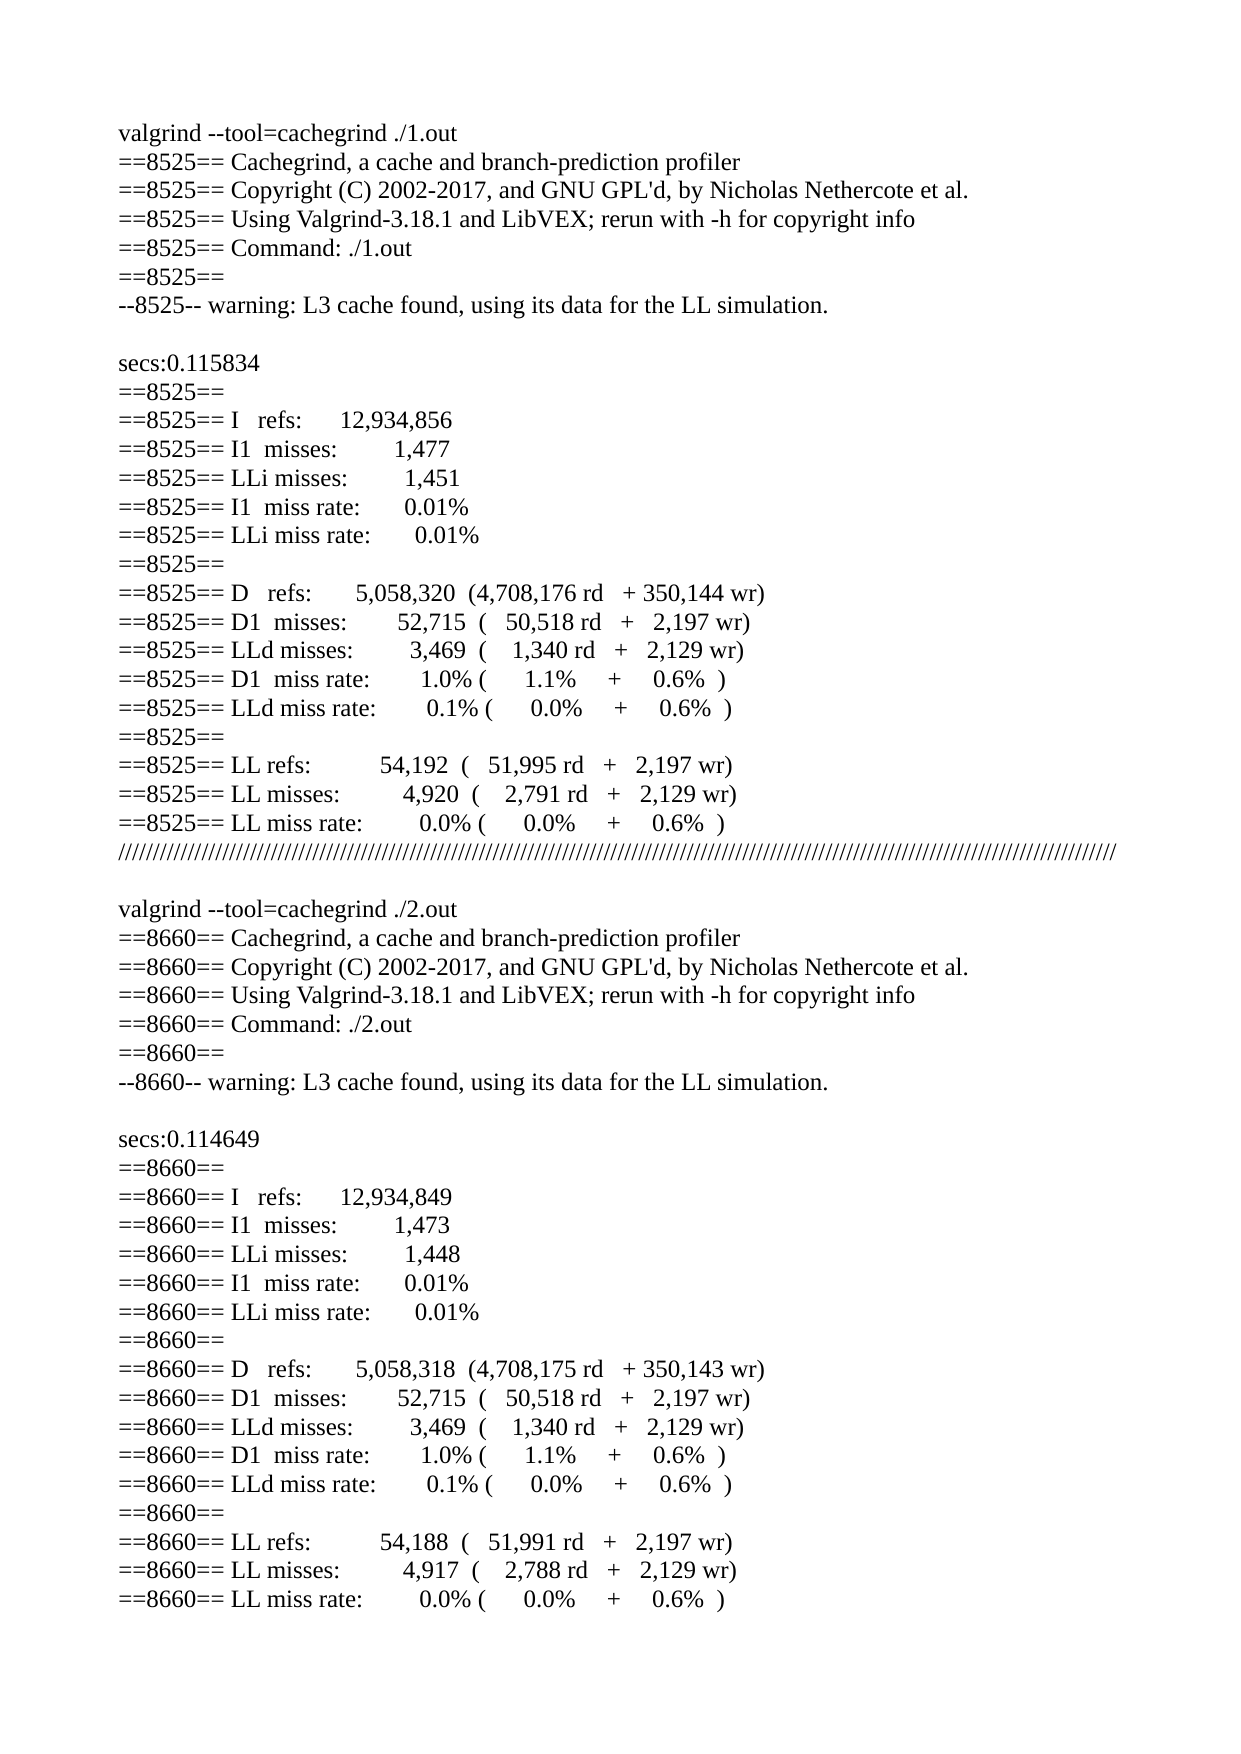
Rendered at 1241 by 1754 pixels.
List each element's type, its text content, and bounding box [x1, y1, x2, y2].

text ==8660== [118, 1153, 1122, 1182]
text ==8660== [118, 1326, 1122, 1354]
text ==8660== LLd misses: 3,469 ( 1,340 rd + 2,129 wr) [118, 1412, 1122, 1441]
text ==8660== LL misses: 4,917 ( 2,788 rd + 2,129 wr) [118, 1556, 1122, 1584]
text ==8660== LLi misses: 1,448 [118, 1239, 1122, 1268]
text ==8660== D refs: 5,058,318 (4,708,175 rd + 350,143 wr) [118, 1354, 1122, 1383]
text ==8660== LL refs: 54,188 ( 51,991 rd + 2,197 wr) [118, 1527, 1122, 1556]
text ==8525== Cachegrind, a cache and branch-prediction profiler [118, 147, 1122, 176]
text ==8660== D1 misses: 52,715 ( 50,518 rd + 2,197 wr) [118, 1383, 1122, 1412]
text ==8660== Cachegrind, a cache and branch-prediction profiler [118, 923, 1122, 952]
text valgrind --tool=cachegrind ./1.out [118, 118, 1122, 147]
text ==8525== LLd misses: 3,469 ( 1,340 rd + 2,129 wr) [118, 636, 1122, 664]
text ==8525== LL miss rate: 0.0% ( 0.0% + 0.6% ) [118, 808, 1122, 837]
text ==8525== LL misses: 4,920 ( 2,791 rd + 2,129 wr) [118, 779, 1122, 808]
text ==8660== D1 miss rate: 1.0% ( 1.1% + 0.6% ) [118, 1441, 1122, 1469]
text ==8525== D refs: 5,058,320 (4,708,176 rd + 350,144 wr) [118, 578, 1122, 607]
text ==8660== LL miss rate: 0.0% ( 0.0% + 0.6% ) [118, 1584, 1122, 1613]
text ==8525== Copyright (C) 2002-2017, and GNU GPL'd, by Nicholas Nethercote et al. [118, 176, 1122, 204]
text secs:0.114649 [118, 1124, 1122, 1153]
text ==8525== LL refs: 54,192 ( 51,995 rd + 2,197 wr) [118, 751, 1122, 779]
text ==8525== Command: ./1.out [118, 233, 1122, 262]
text ==8660== I refs: 12,934,849 [118, 1182, 1122, 1211]
text ==8525== LLi misses: 1,451 [118, 463, 1122, 492]
text ==8660== Using Valgrind-3.18.1 and LibVEX; rerun with -h for copyright info [118, 981, 1122, 1009]
text ==8525== LLi miss rate: 0.01% [118, 521, 1122, 549]
text ==8660== Command: ./2.out [118, 1009, 1122, 1038]
text ==8660== [118, 1038, 1122, 1067]
text ==8525== D1 miss rate: 1.0% ( 1.1% + 0.6% ) [118, 664, 1122, 693]
text ==8660== I1 misses: 1,473 [118, 1211, 1122, 1239]
text ==8525== [118, 262, 1122, 291]
text ==8525== [118, 722, 1122, 751]
text --8660-- warning: L3 cache found, using its data for the LL simulation. [118, 1067, 1122, 1096]
text secs:0.115834 [118, 348, 1122, 377]
text ==8525== LLd miss rate: 0.1% ( 0.0% + 0.6% ) [118, 693, 1122, 722]
text //////////////////////////////////////////////////////////////////////////////////////////////////////////////////////////////////////////////// [118, 837, 1122, 866]
text ==8660== Copyright (C) 2002-2017, and GNU GPL'd, by Nicholas Nethercote et al. [118, 952, 1122, 981]
text ==8525== I1 miss rate: 0.01% [118, 492, 1122, 521]
text ==8525== [118, 549, 1122, 578]
text ==8525== I1 misses: 1,477 [118, 434, 1122, 463]
text ==8660== LLd miss rate: 0.1% ( 0.0% + 0.6% ) [118, 1469, 1122, 1498]
text ==8525== I refs: 12,934,856 [118, 406, 1122, 434]
text ==8660== I1 miss rate: 0.01% [118, 1268, 1122, 1297]
text ==8525== Using Valgrind-3.18.1 and LibVEX; rerun with -h for copyright info [118, 204, 1122, 233]
text --8525-- warning: L3 cache found, using its data for the LL simulation. [118, 291, 1122, 319]
text ==8660== [118, 1498, 1122, 1527]
text ==8525== D1 misses: 52,715 ( 50,518 rd + 2,197 wr) [118, 607, 1122, 636]
text valgrind --tool=cachegrind ./2.out [118, 894, 1122, 923]
text ==8525== [118, 377, 1122, 406]
text ==8660== LLi miss rate: 0.01% [118, 1297, 1122, 1326]
